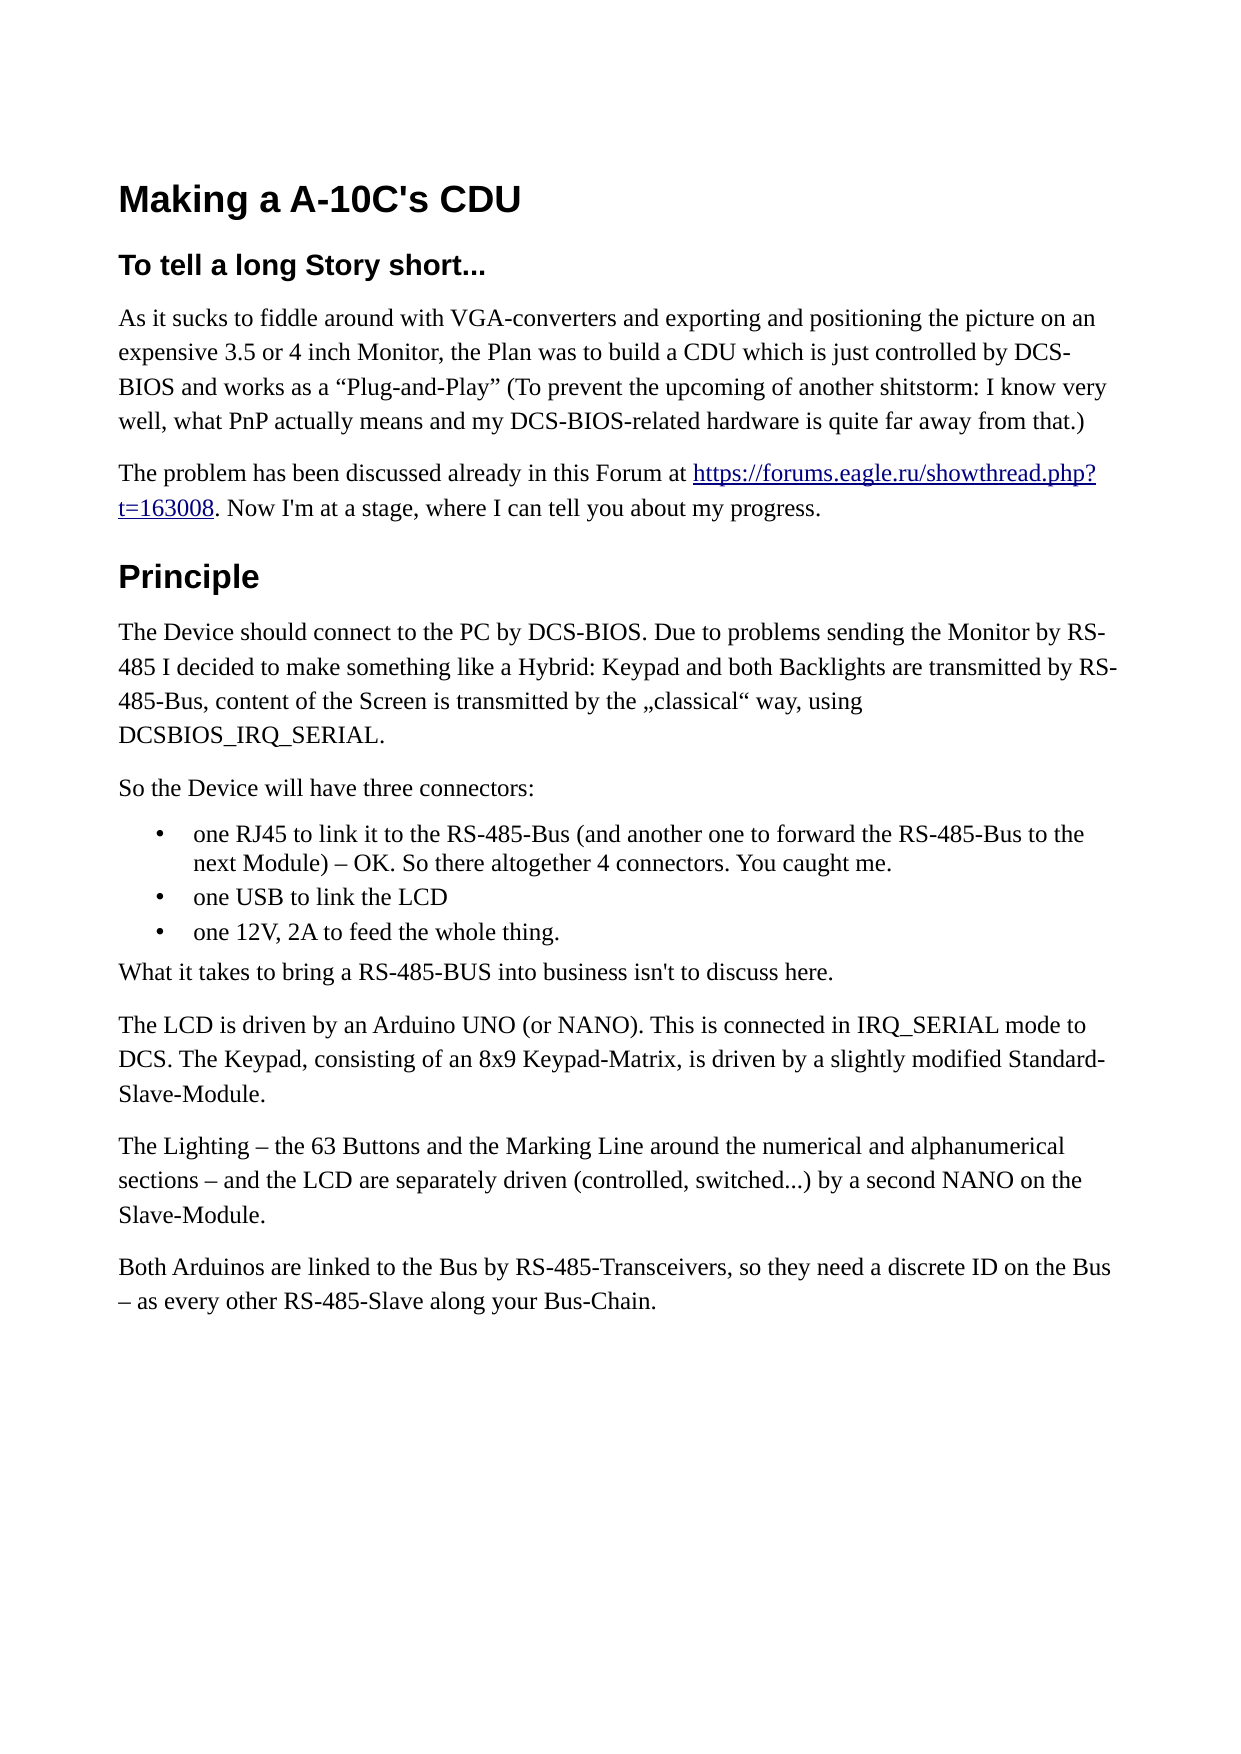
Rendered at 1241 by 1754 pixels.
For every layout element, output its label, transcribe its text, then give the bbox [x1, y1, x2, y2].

subtitle To tell a long Story short... [118, 248, 1122, 282]
list one 12V, 2A to feed the whole thing. [156, 917, 1122, 946]
text Both Arduinos are linked to the Bus by RS-485-Transceivers, so they need a discrete ID on the Bus – as every other RS-485-Slave along your Bus-Chain. [118, 1252, 1122, 1315]
text The Lighting – the 63 Buttons and the Marking Line around the numerical and alphanumerical sections – and the LCD are separately driven (controlled, switched...) by a second NANO on the Slave-Module. [118, 1131, 1122, 1228]
text The Device should connect to the PC by DCS-BIOS. Due to problems sending the Monitor by RS-485 I decided to make something like a Hybrid: Keypad and both Backlights are transmitted by RS-485-Bus, content of the Screen is transmitted by the „classical“ way, using DCSBIOS_IRQ_SERIAL. [118, 617, 1122, 749]
text The problem has been discussed already in this Forum at https://forums.eagle.ru/showthread.php?t=163008. Now I'm at a stage, where I can tell you about my progress. [118, 458, 1122, 522]
text What it takes to bring a RS-485-BUS into business isn't to discuss here. [118, 957, 1122, 986]
subtitle Principle [118, 557, 1122, 596]
text The LCD is driven by an Arduino UNO (or NANO). This is connected in IRQ_SERIAL mode to DCS. The Keypad, consisting of an 8x9 Keypad-Matrix, is driven by a slightly modified Standard-Slave-Module. [118, 1010, 1122, 1107]
list one RJ45 to link it to the RS-485-Bus (and another one to forward the RS-485-Bus to the next Module) – OK. So there altogether 4 connectors. You caught me. [156, 819, 1122, 877]
text As it sucks to fiddle around with VGA-converters and exporting and positioning the picture on an expensive 3.5 or 4 inch Monitor, the Plan was to build a CDU which is just controlled by DCS-BIOS and works as a “Plug-and-Play” (To prevent the upcoming of another shitstorm: I know very well, what PnP actually means and my DCS-BIOS-related hardware is quite far away from that.) [118, 303, 1122, 435]
list one USB to link the LCD [156, 882, 1122, 911]
text So the Device will have three connectors: [118, 773, 1122, 802]
subtitle Making a A-10C's CDU [118, 177, 1122, 221]
